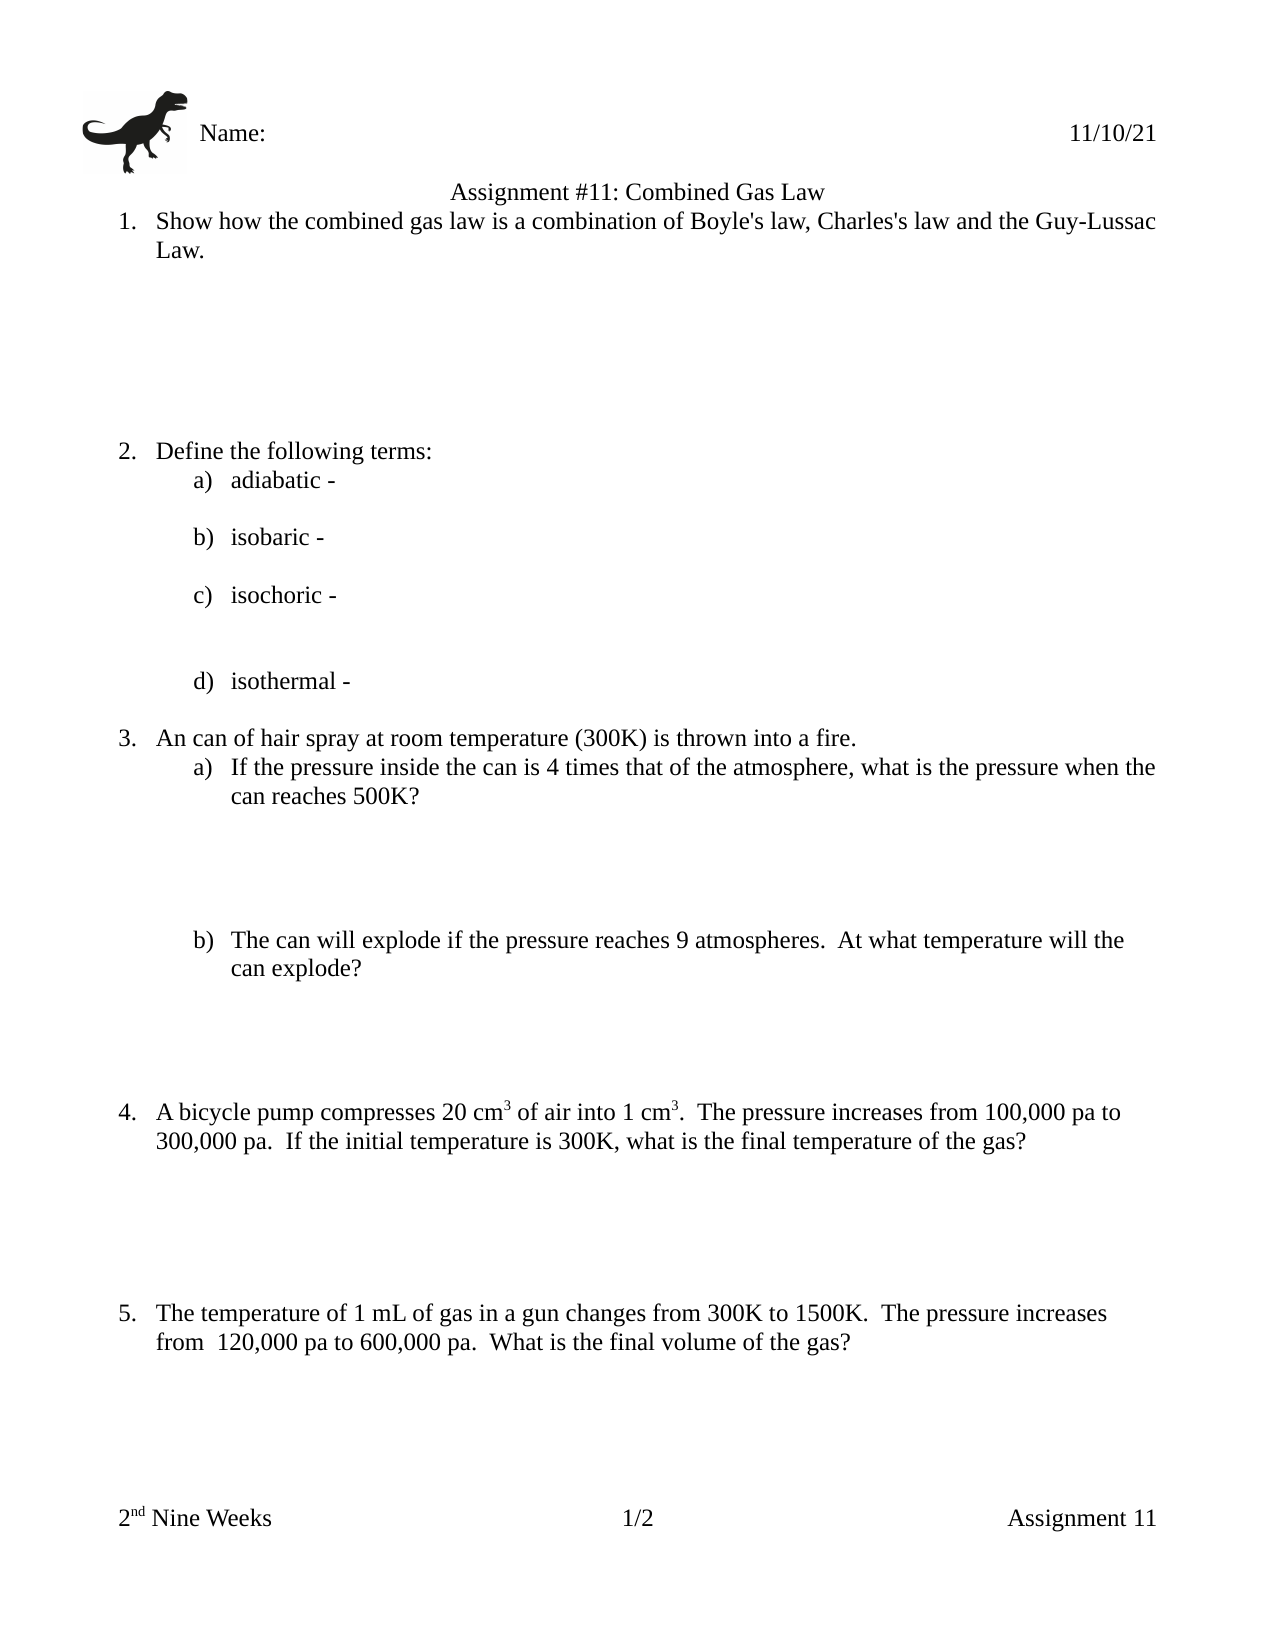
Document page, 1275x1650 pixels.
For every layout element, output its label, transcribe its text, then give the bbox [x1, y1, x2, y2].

list adiabatic - [193, 465, 1157, 493]
list An can of hair spray at room temperature (300K) is thrown into a fire. [118, 723, 1157, 752]
text Assignment #11: Combined Gas Law [118, 177, 1157, 206]
list Define the following terms: [118, 436, 1157, 465]
list isochoric - [193, 580, 1157, 608]
list isobaric - [193, 522, 1157, 551]
list The temperature of 1 mL of gas in a gun changes from 300K to 1500K. The pressure increases from 120,000 pa to 600,000 pa. What is the final volume of the gas? [118, 1298, 1157, 1356]
list isothermal - [193, 666, 1157, 695]
list The can will explode if the pressure reaches 9 atmospheres. At what temperature will the can explode? [193, 925, 1157, 982]
list Show how the combined gas law is a combination of Boyle's law, Charles's law and the Guy-Lussac Law. [118, 206, 1157, 263]
list A bicycle pump compresses 20 cm3 of air into 1 cm3. The pressure increases from 100,000 pa to 300,000 pa. If the initial temperature is 300K, what is the final temperature of the gas? [118, 1097, 1157, 1155]
list If the pressure inside the can is 4 times that of the atmosphere, what is the pressure when the can reaches 500K? [193, 752, 1157, 810]
picture [82, 91, 188, 174]
